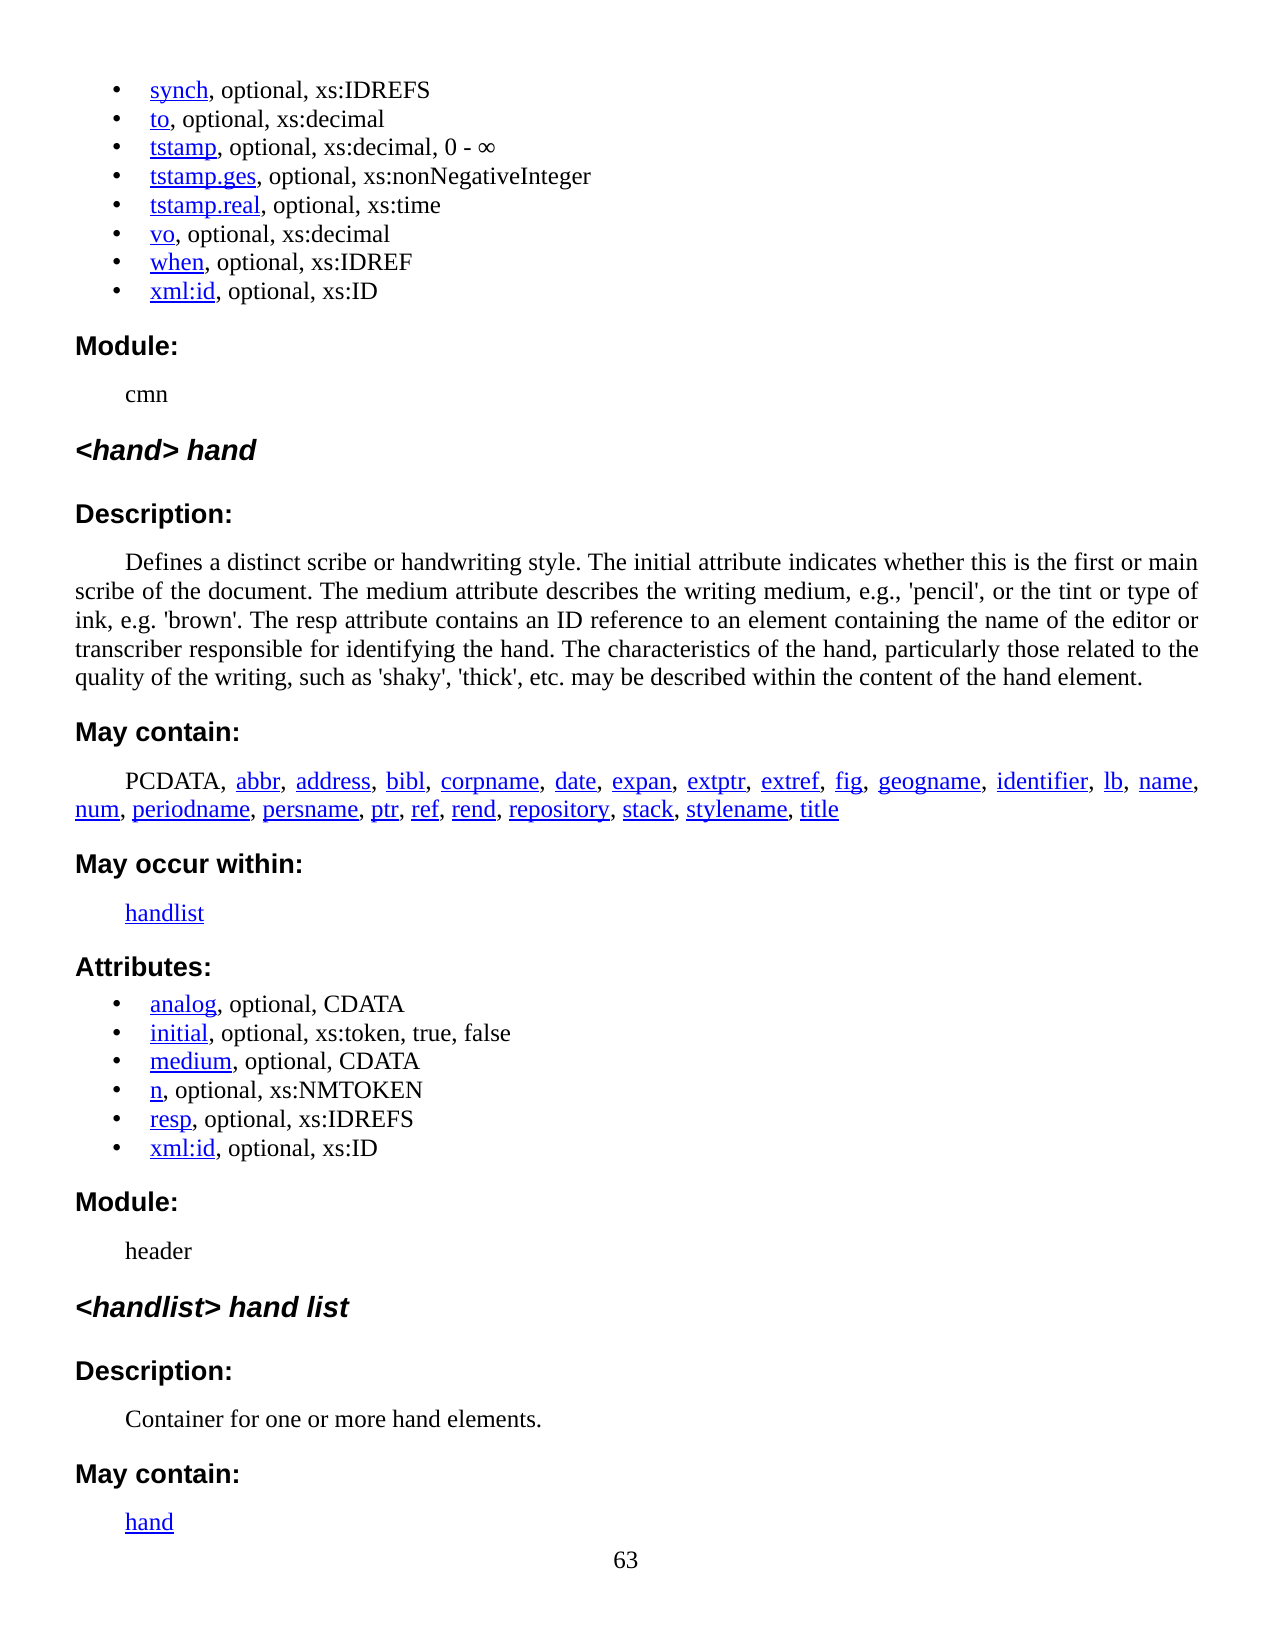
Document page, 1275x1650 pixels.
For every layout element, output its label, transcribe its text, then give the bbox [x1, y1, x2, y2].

list analog, optional, CDATA [112, 989, 1200, 1018]
list tstamp.real, optional, xs:time [112, 190, 1200, 219]
list tstamp.ges, optional, xs:nonNegativeInteger [112, 161, 1200, 190]
text cmn [75, 379, 1200, 408]
subtitle Description: [75, 1354, 1200, 1386]
list to, optional, xs:decimal [112, 104, 1200, 132]
list xml:id, optional, xs:ID [112, 1133, 1200, 1161]
text hand [75, 1507, 1200, 1536]
text handlist [75, 898, 1200, 926]
subtitle Module: [75, 1186, 1200, 1218]
list n, optional, xs:NMTOKEN [112, 1075, 1200, 1104]
subtitle May contain: [75, 1458, 1200, 1489]
list vo, optional, xs:decimal [112, 219, 1200, 247]
list tstamp, optional, xs:decimal, 0 - ∞ [112, 132, 1200, 161]
list medium, optional, CDATA [112, 1046, 1200, 1075]
list initial, optional, xs:token, true, false [112, 1018, 1200, 1046]
subtitle <hand> hand [75, 433, 1200, 467]
text Defines a distinct scribe or handwriting style. The initial attribute indicates whether this is the first or main scribe of the document. The medium attribute describes the writing medium, e.g., 'pencil', or the tint or type of ink, e.g. 'brown'. The resp attribute contains an ID reference to an element containing the name of the editor or transcriber responsible for identifying the hand. The characteristics of the hand, particularly those related to the quality of the writing, such as 'shaky', 'thick', etc. may be described within the content of the hand element. [75, 547, 1200, 691]
list when, optional, xs:IDREF [112, 247, 1200, 276]
subtitle Description: [75, 498, 1200, 529]
text PCDATA, abbr, address, bibl, corpname, date, expan, extptr, extref, fig, geogname, identifier, lb, name, num, periodname, persname, ptr, ref, rend, repository, stack, stylename, title [75, 766, 1200, 823]
subtitle May occur within: [75, 848, 1200, 879]
text header [75, 1236, 1200, 1265]
list resp, optional, xs:IDREFS [112, 1104, 1200, 1133]
subtitle Attributes: [75, 951, 1200, 983]
subtitle May contain: [75, 716, 1200, 747]
list synch, optional, xs:IDREFS [112, 75, 1200, 104]
subtitle <handlist> hand list [75, 1290, 1200, 1323]
text Container for one or more hand elements. [75, 1404, 1200, 1433]
list xml:id, optional, xs:ID [112, 276, 1200, 305]
subtitle Module: [75, 330, 1200, 361]
